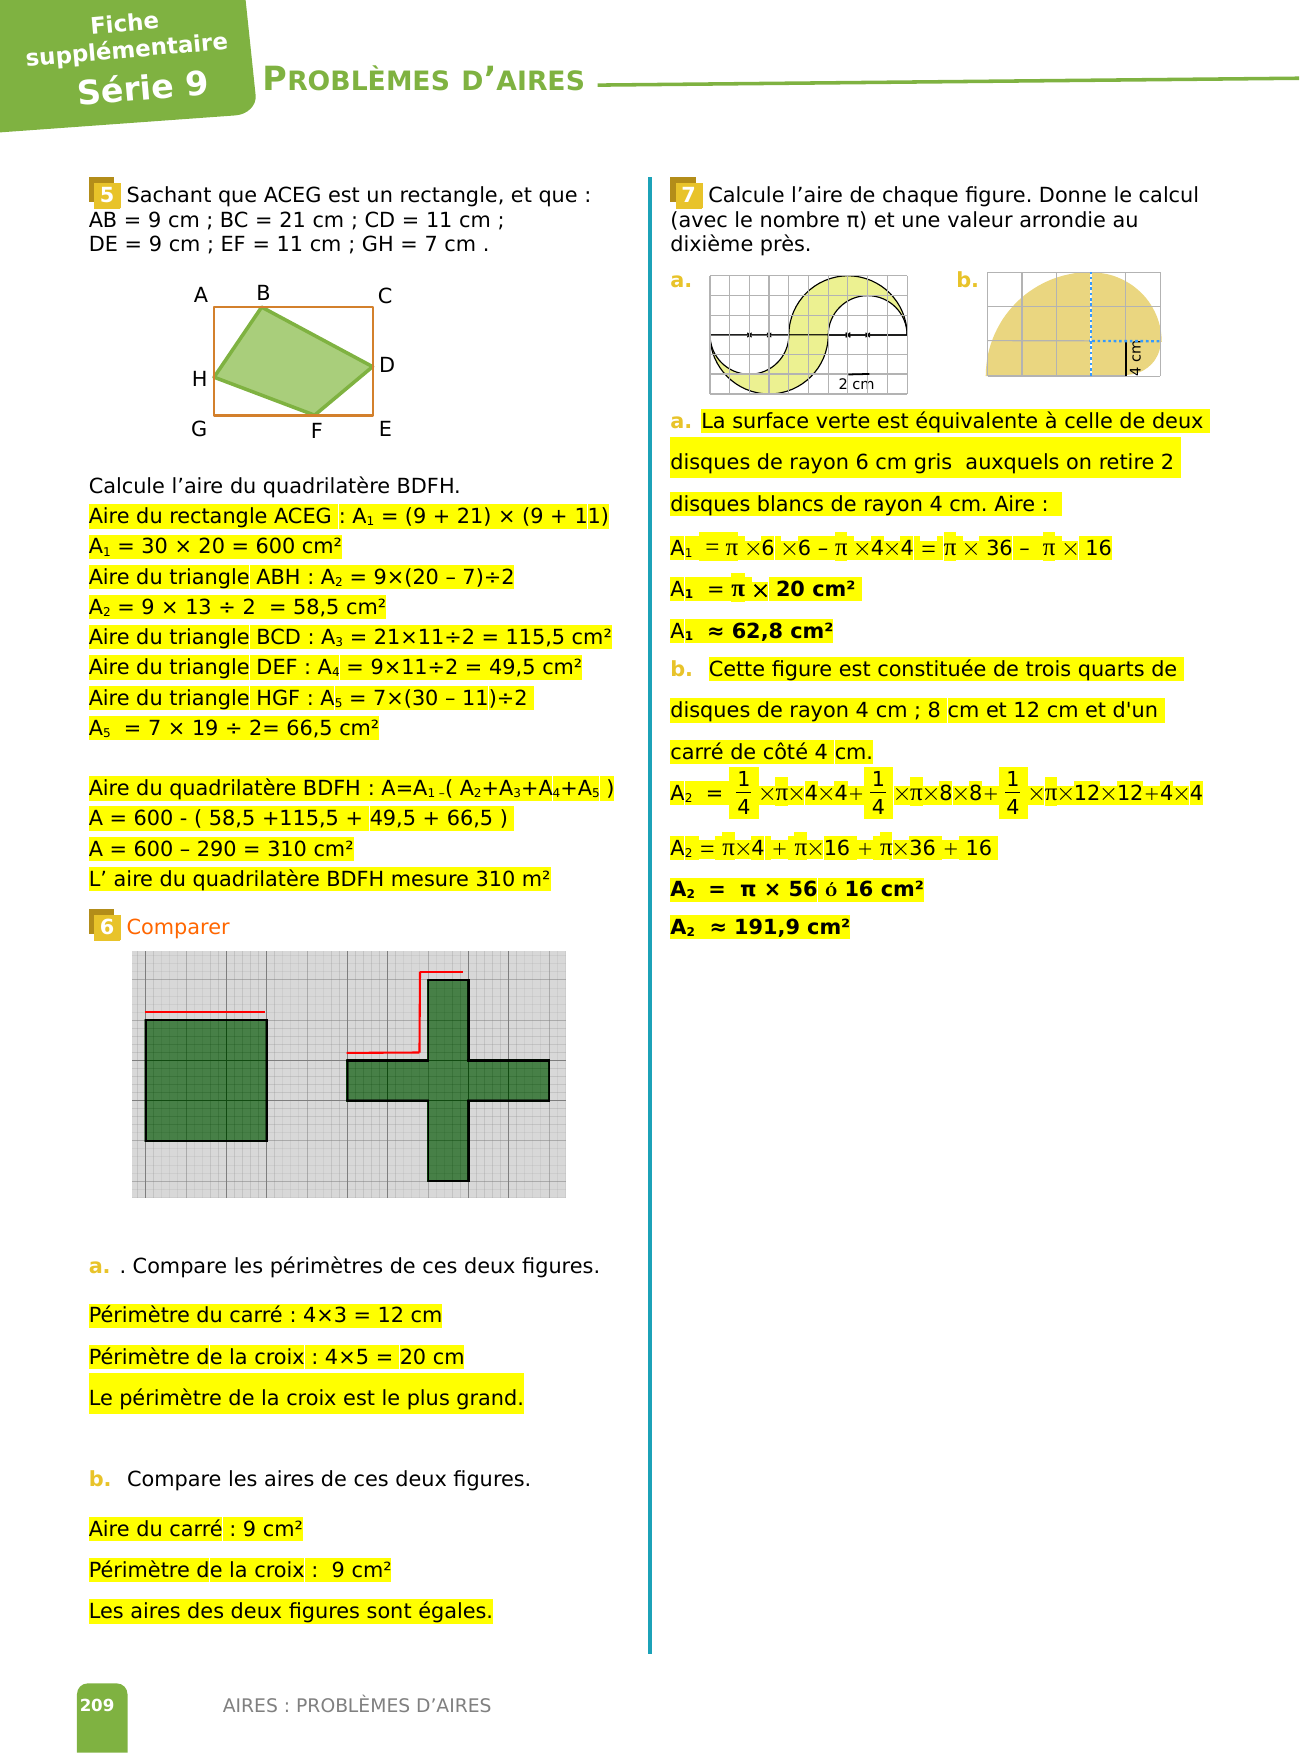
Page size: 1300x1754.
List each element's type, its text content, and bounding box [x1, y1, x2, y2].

picture [132, 951, 566, 1198]
list La surface verte est équivalente à celle de deux disques de rayon 6 cm gris auxquels on retire 2 disques blancs de rayon 4 cm. Aire : [670, 395, 1211, 519]
subtitle A1 = 30 × 20 = 600 cm² [88, 534, 623, 559]
subtitle Aire du triangle DEF : A4 = 9×11÷2 = 49,5 cm² [582, 655, 623, 680]
list Cette figure est constituée de trois quarts de disques de rayon 4 cm ; 8 cm et 12 cm et d'un carré de côté 4 cm. [670, 643, 1211, 767]
subtitle A5 = 7 × 19 ÷ 2= 66,5 cm² [379, 716, 623, 740]
subtitle A = 600 – 290 = 310 cm² [354, 837, 623, 861]
subtitle L’ aire du quadrilatère BDFH mesure 310 m² [551, 867, 623, 891]
list A2 = π×4  π×16  π×36  16 [670, 819, 1211, 860]
list A2 = π × 56  16 cm² [670, 860, 1211, 902]
list A1 = π ×6 ×6 – π ×4×4 = π × 36 – π × 16 [670, 519, 1211, 561]
list A2 = [670, 767, 729, 819]
text Le périmètre de la croix est le plus grand. [88, 1372, 629, 1414]
subtitle Calcule l’aire de chaque figure. Donne le calcul (avec le nombre π) et une valeur arrondie au dixième près. [670, 177, 1211, 257]
list ×π×12×124×4 [1028, 767, 1211, 819]
list . Compare les périmètres de ces deux figures. [88, 1254, 629, 1278]
subtitle [88, 909, 94, 940]
subtitle Aire du triangle HGF : A5 = 7×(30 – 11)÷2 [534, 686, 623, 710]
list A1 ≈ 62,8 cm² [670, 602, 1211, 643]
list ×π×8×8 [893, 767, 999, 819]
list ×π×4×4 [759, 767, 864, 819]
list A2 ≈ 191,9 cm² [670, 902, 1211, 943]
text Périmètre de la croix : 9 cm² [88, 1544, 629, 1586]
text Périmètre du carré : 4×3 = 12 cm [88, 1290, 629, 1331]
text Les aires des deux figures sont égales. [88, 1586, 629, 1627]
subtitle Comparer [114, 909, 629, 940]
text Aire du carré : 9 cm² [88, 1503, 629, 1544]
text Périmètre de la croix : 4×5 = 20 cm [88, 1331, 629, 1372]
subtitle A2 = 9 × 13 ÷ 2 = 58,5 cm² [386, 595, 623, 619]
subtitle A = 600 - ( 58,5 +115,5 + 49,5 + 66,5 ) [514, 806, 623, 831]
list A1 = π × 20 cm² [670, 561, 1211, 602]
subtitle Sachant que ACEG est un rectangle, et que : AB = 9 cm ; BC = 21 cm ; CD = 11 cm ; DE = 9 cm ; EF = 11 cm ; GH = 7 cm . [88, 177, 629, 257]
list Compare les aires de ces deux figures. [88, 1467, 629, 1491]
subtitle Calcule l’aire du quadrilatère BDFH. [88, 474, 623, 498]
subtitle Aire du triangle ABH : A2 = 9×(20 – 7)÷2 [514, 565, 623, 589]
